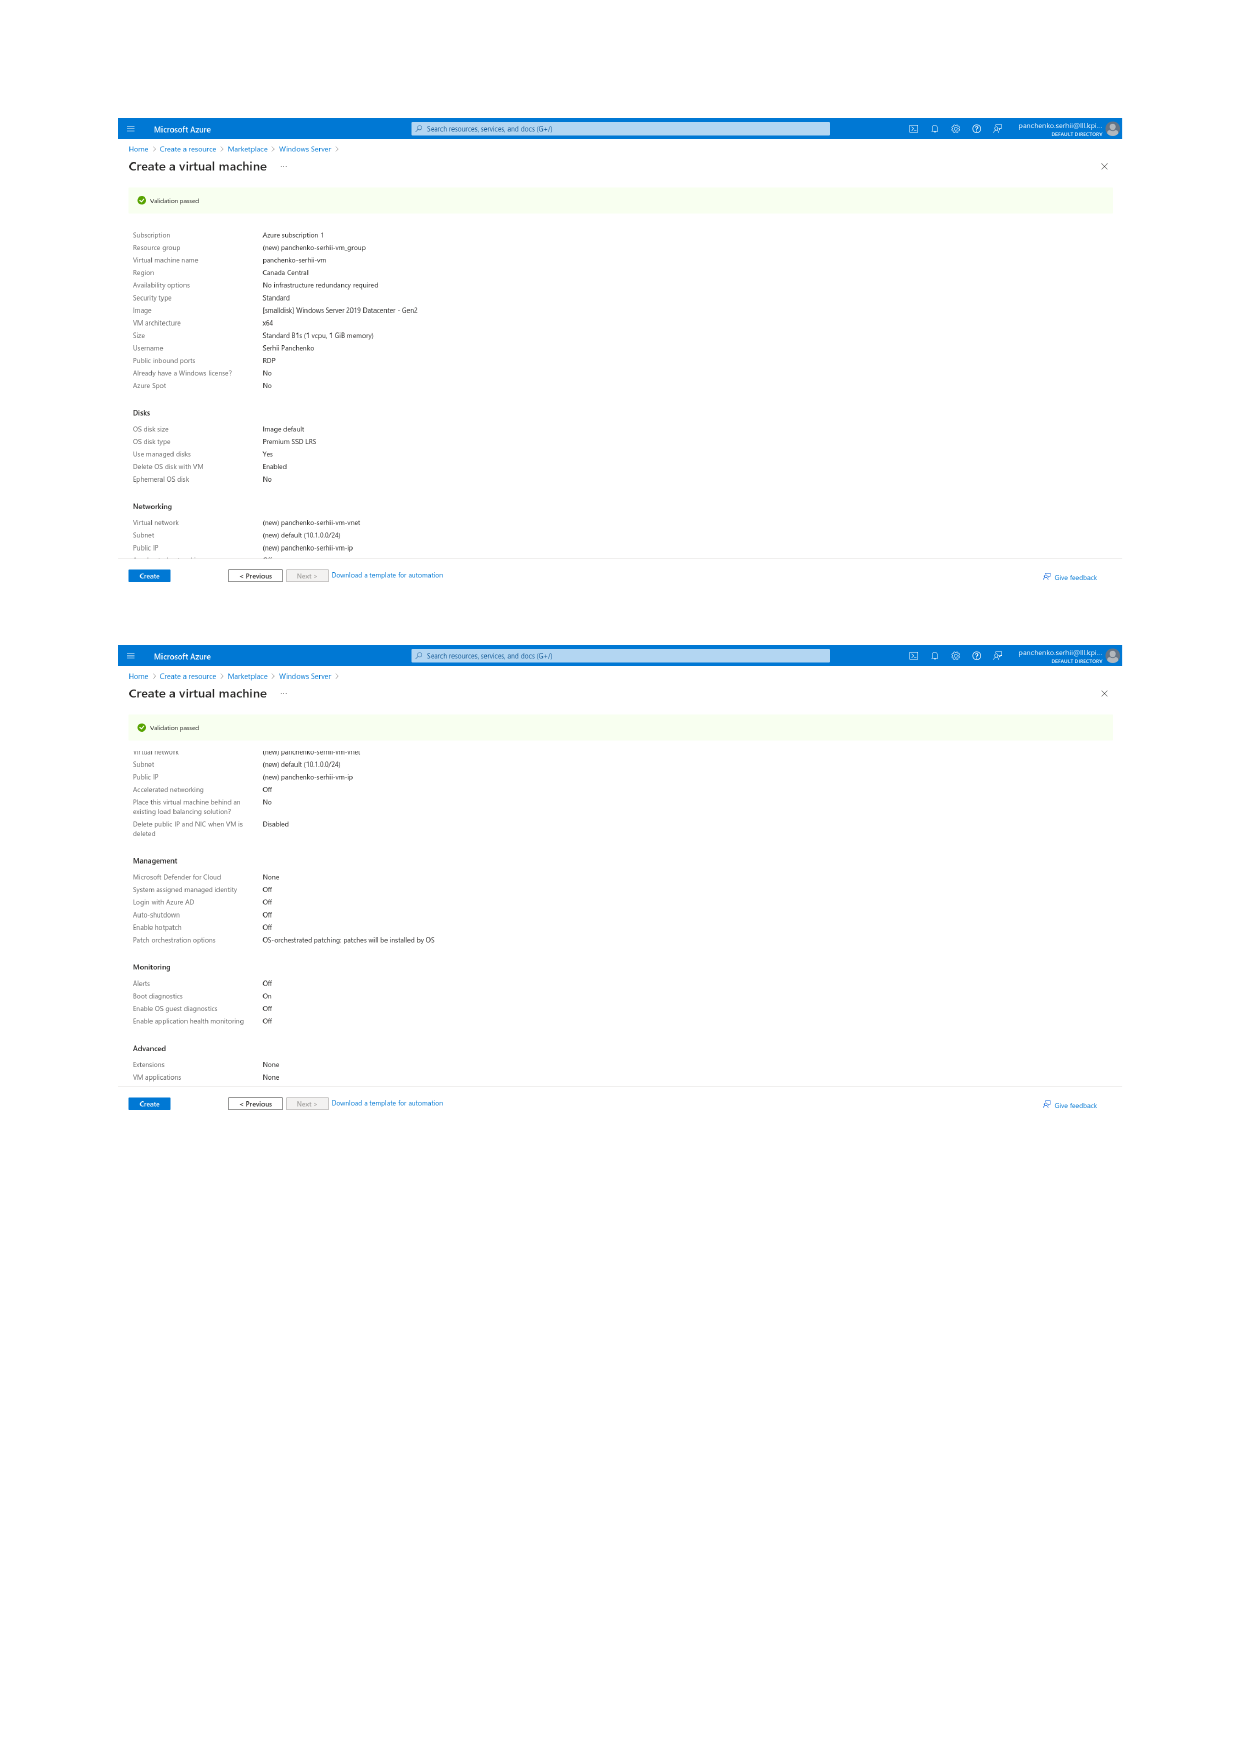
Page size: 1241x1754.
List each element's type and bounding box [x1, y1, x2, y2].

picture [118, 118, 1123, 595]
picture [118, 645, 1123, 1123]
